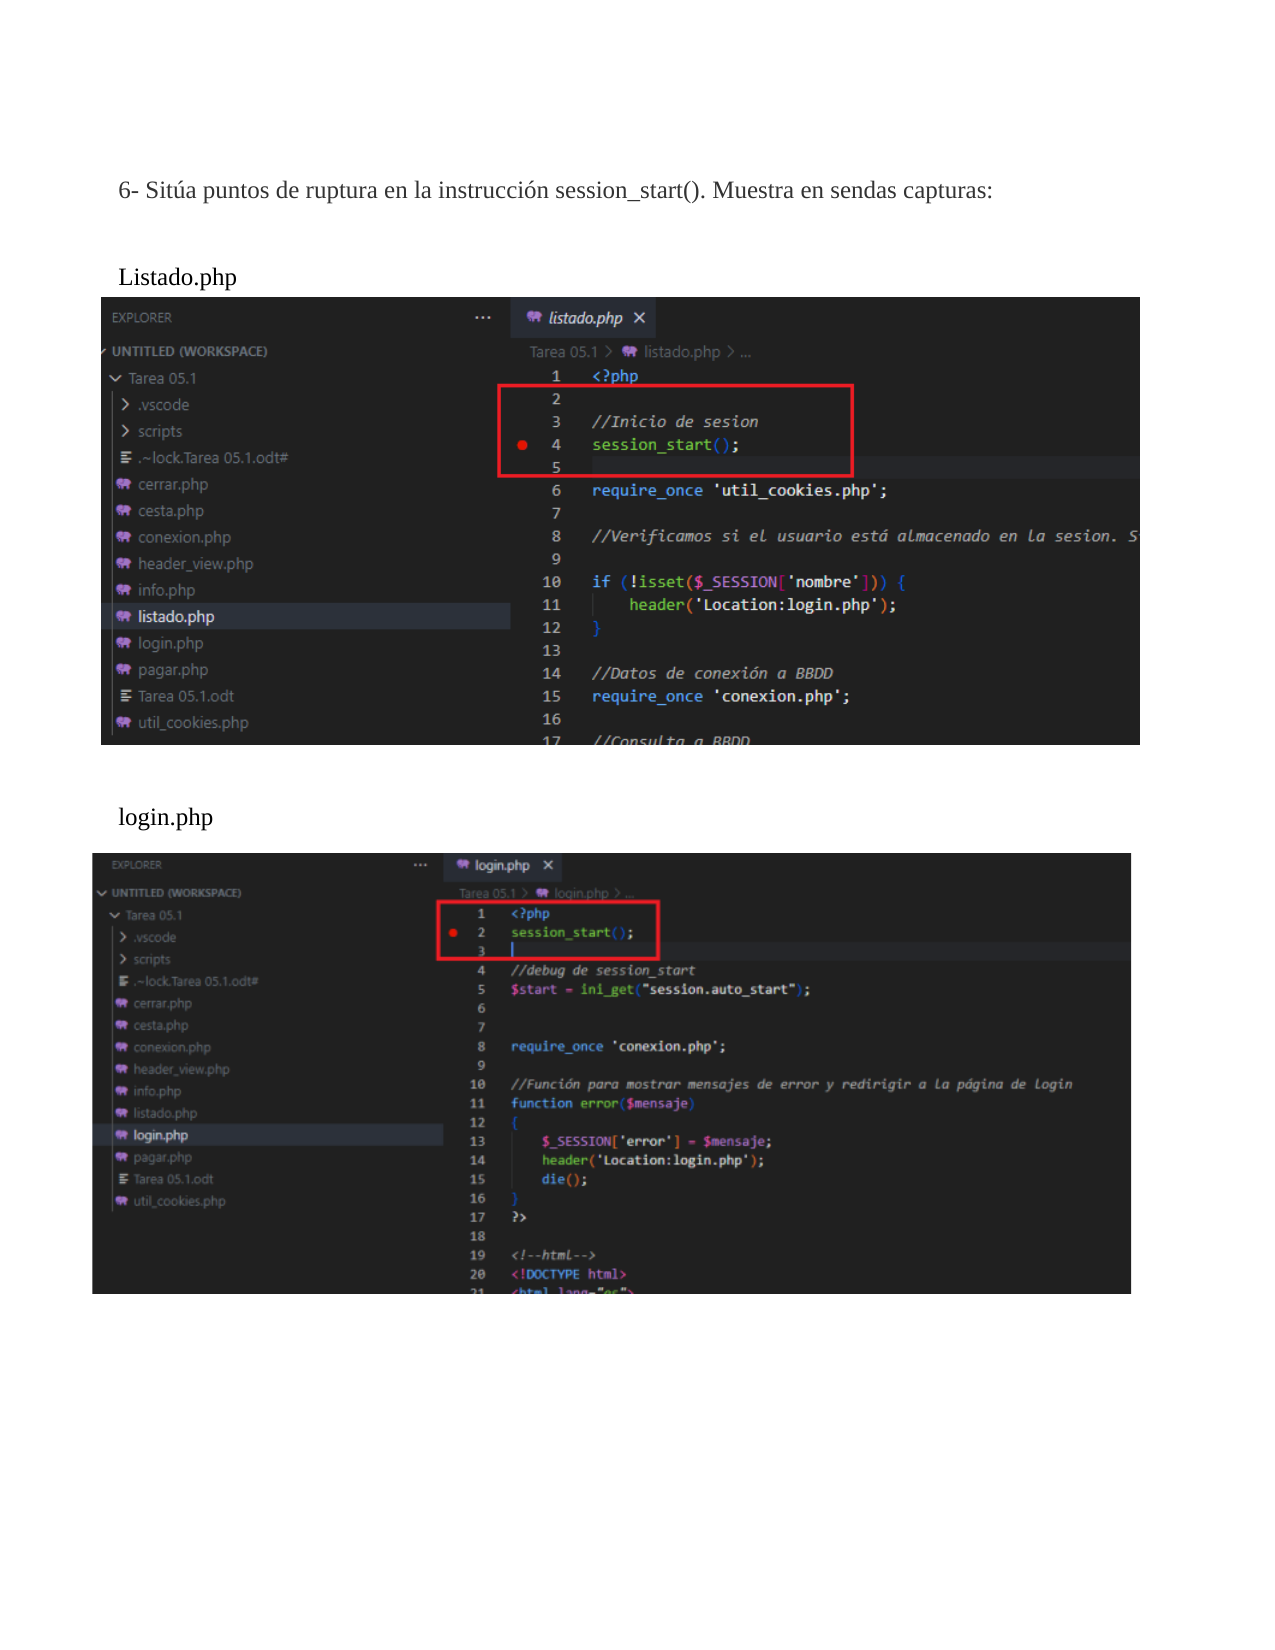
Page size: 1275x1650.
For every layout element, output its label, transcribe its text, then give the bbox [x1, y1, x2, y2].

picture [92, 853, 1132, 1294]
text 6- Sitúa puntos de ruptura en la instrucción session_start(). Muestra en sendas capturas: [118, 176, 1157, 204]
text Listado.php [118, 262, 1157, 291]
picture [101, 297, 1140, 745]
text login.php [118, 802, 1157, 1351]
